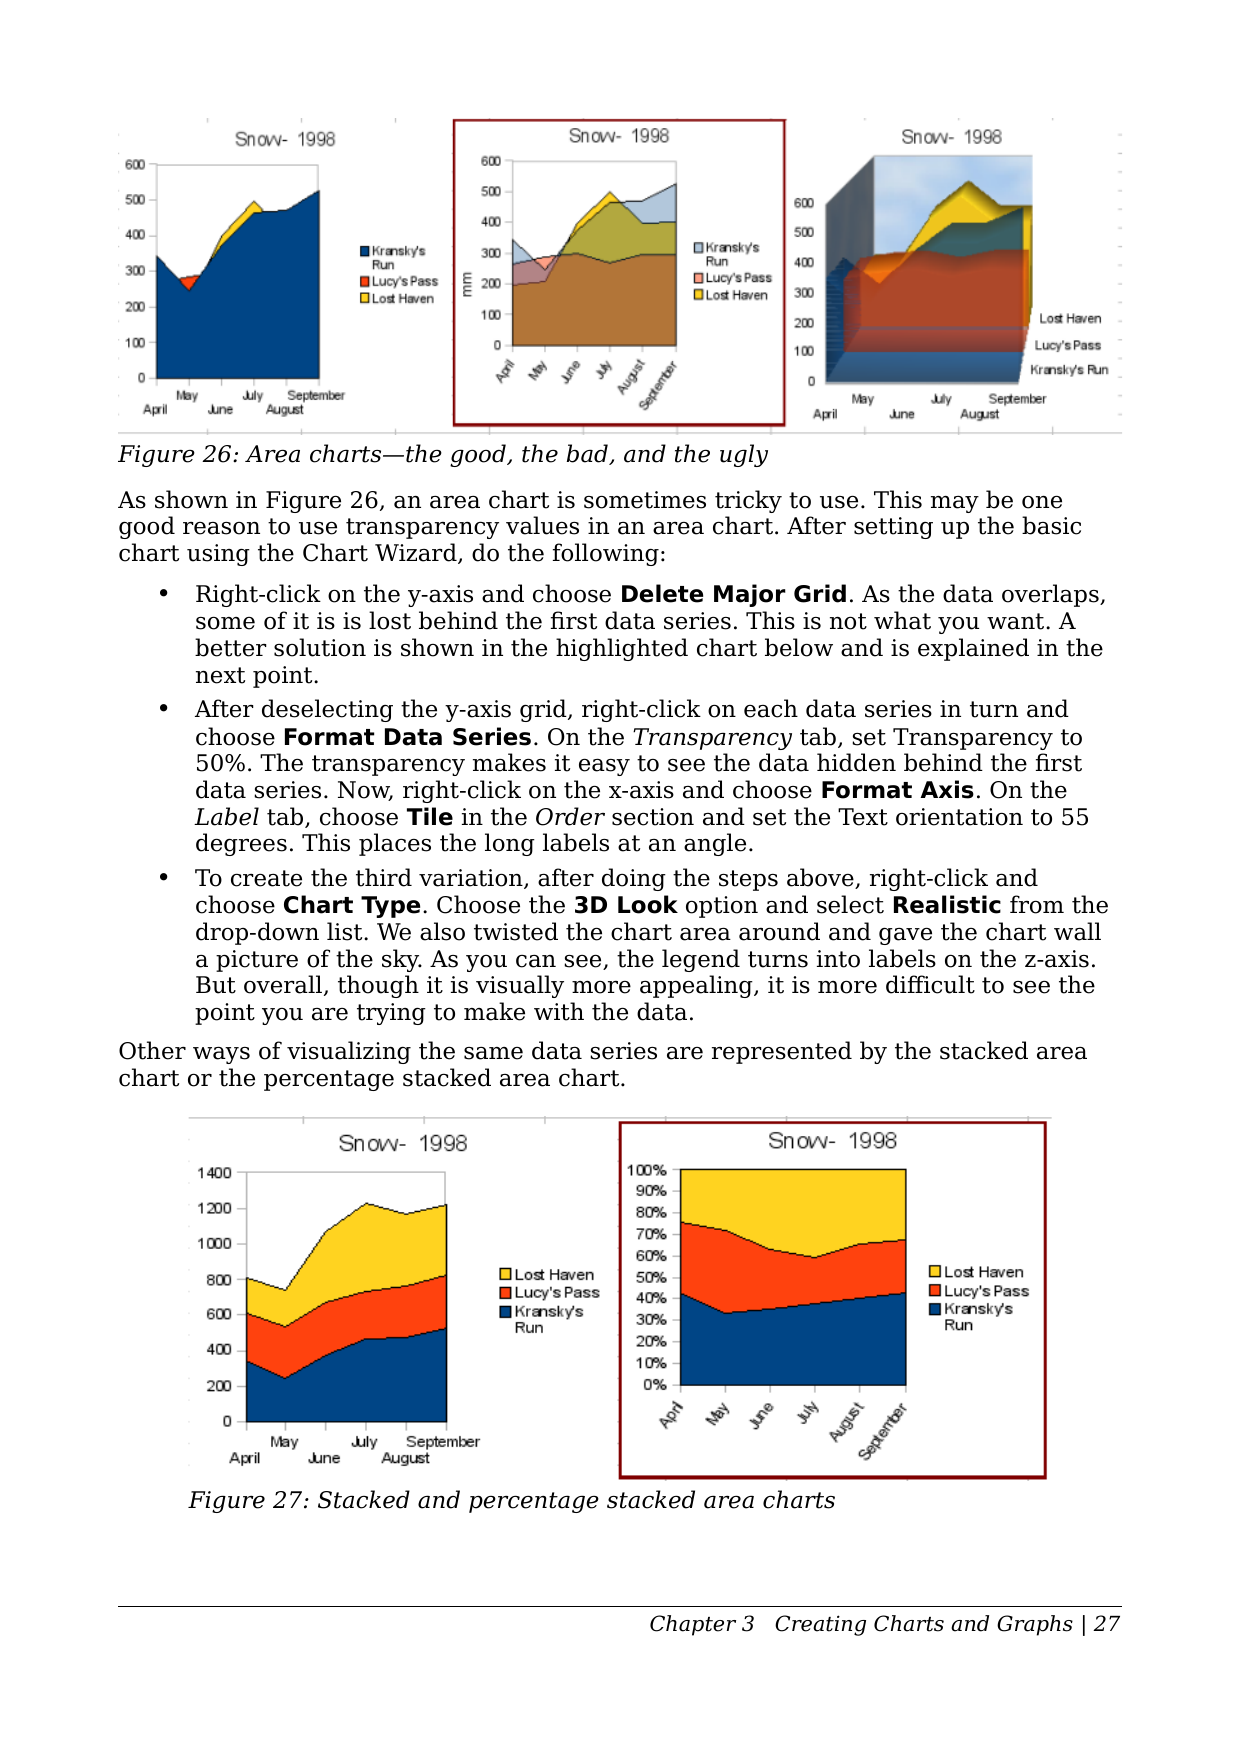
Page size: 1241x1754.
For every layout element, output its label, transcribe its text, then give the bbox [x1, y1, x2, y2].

picture [118, 118, 1123, 435]
text Figure 26: Area charts—the good, the bad, and the ugly [118, 441, 1122, 468]
picture [188, 1116, 1052, 1481]
text Other ways of visualizing the same data series are represented by the stacked area chart or the percentage stacked area chart. [118, 1038, 1122, 1092]
text As shown in Figure 26, an area chart is sometimes tricky to use. This may be one good reason to use transparency values in an area chart. After setting up the basic chart using the Chart Wizard, do the following: [118, 487, 1122, 567]
list After deselecting the y-axis grid, right-click on each data series in turn and choose Format Data Series. On the Transparency tab, set Transparency to 50%. The transparency makes it easy to see the data hidden behind the first data series. Now, right-click on the x-axis and choose Format Axis. On the Label tab, choose Tile in the Order section and set the Text orientation to 55 degrees. This places the long labels at an angle. [156, 695, 1122, 857]
text Figure 27: Stacked and percentage stacked area charts [188, 1487, 1052, 1514]
list To create the third variation, after doing the steps above, right-click and choose Chart Type. Choose the 3D Look option and select Realistic from the drop-down list. We also twisted the chart area around and gave the chart wall a picture of the sky. As you can see, the legend turns into labels on the z-axis. But overall, though it is visually more appealing, it is more difficult to see the point you are trying to make with the data. [156, 863, 1122, 1026]
list Right-click on the y-axis and choose Delete Major Grid. As the data overlaps, some of it is is lost behind the first data series. This is not what you want. A better solution is shown in the highlighted chart below and is explained in the next point. [156, 579, 1122, 688]
